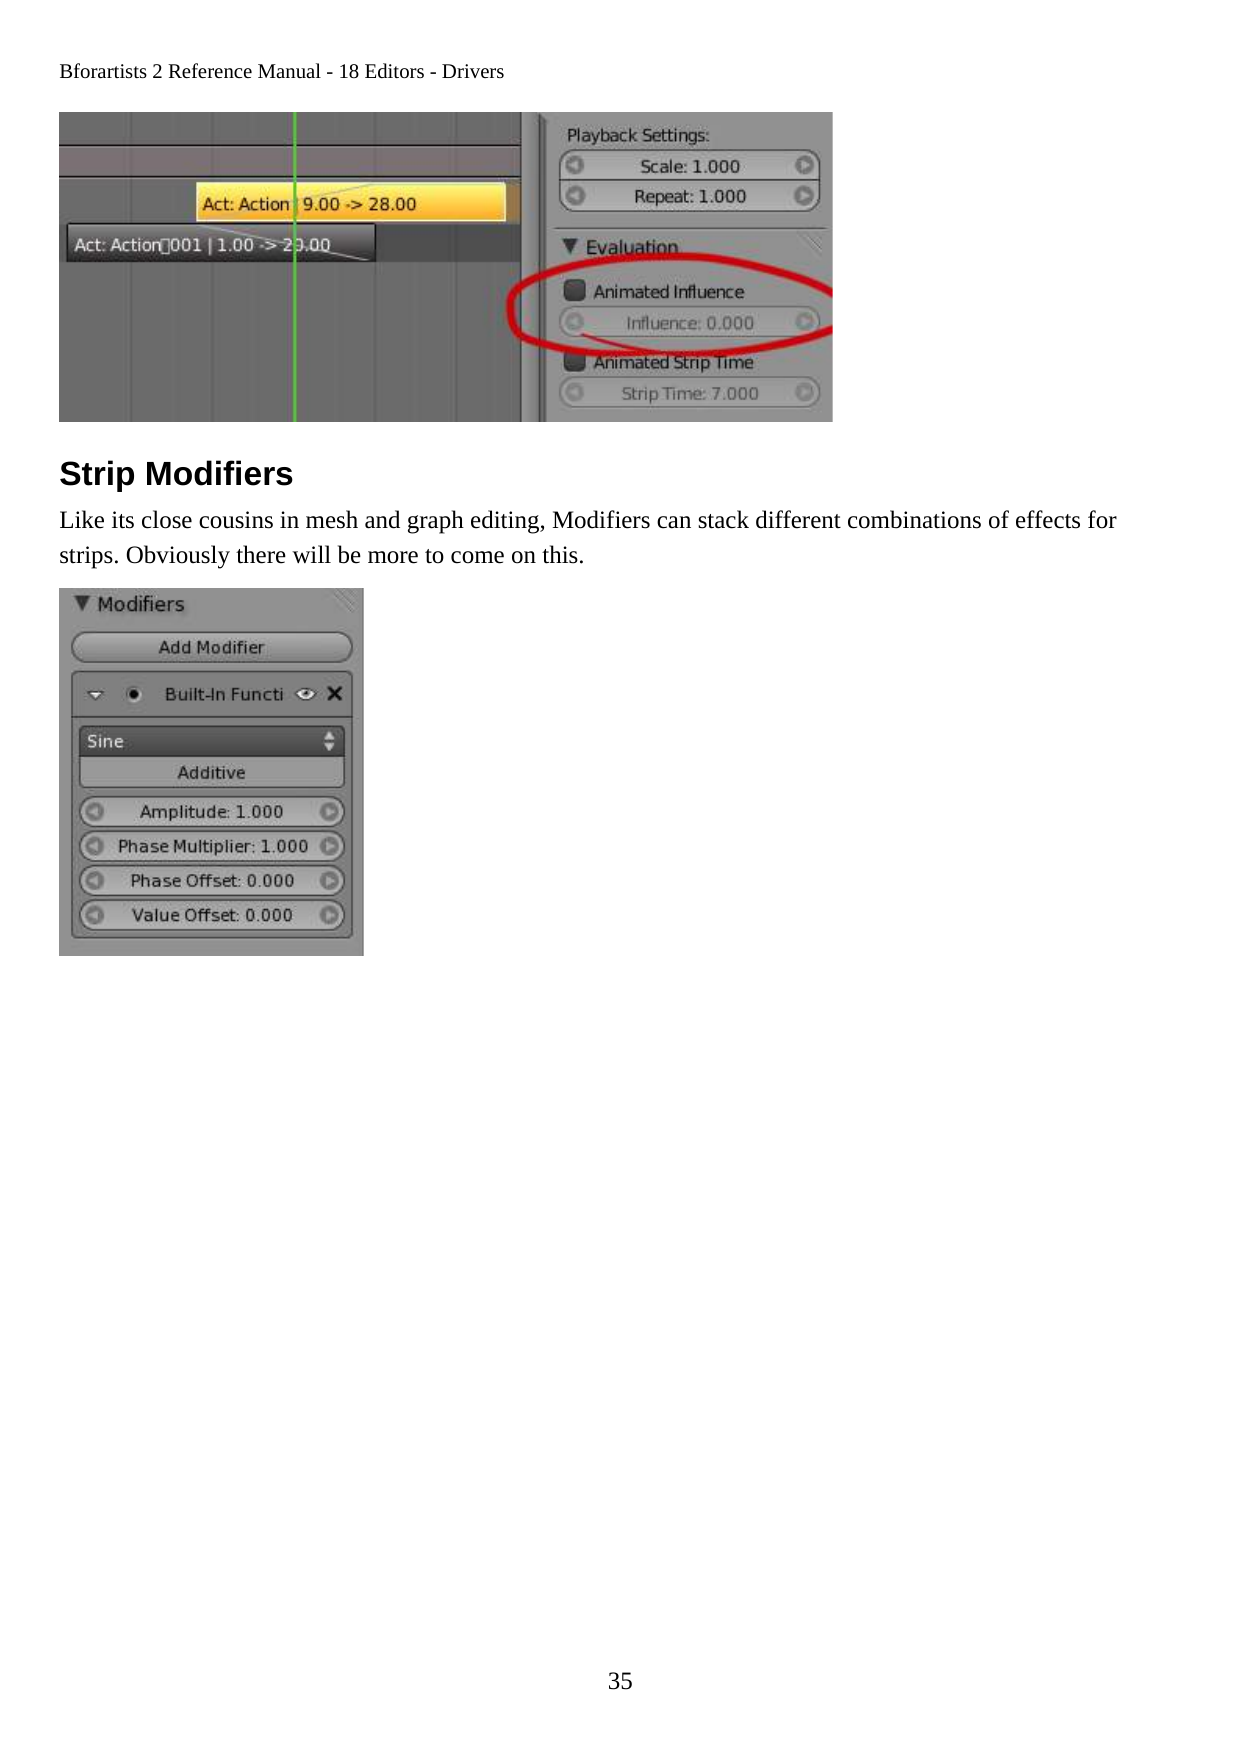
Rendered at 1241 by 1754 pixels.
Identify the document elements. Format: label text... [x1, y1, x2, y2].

subtitle Strip Modifiers [59, 454, 1181, 493]
picture [59, 588, 364, 956]
picture [59, 112, 833, 422]
text Like its close cousins in mesh and graph editing, Modifiers can stack different combinations of effects for strips. Obviously there will be more to come on this. [59, 505, 1181, 568]
